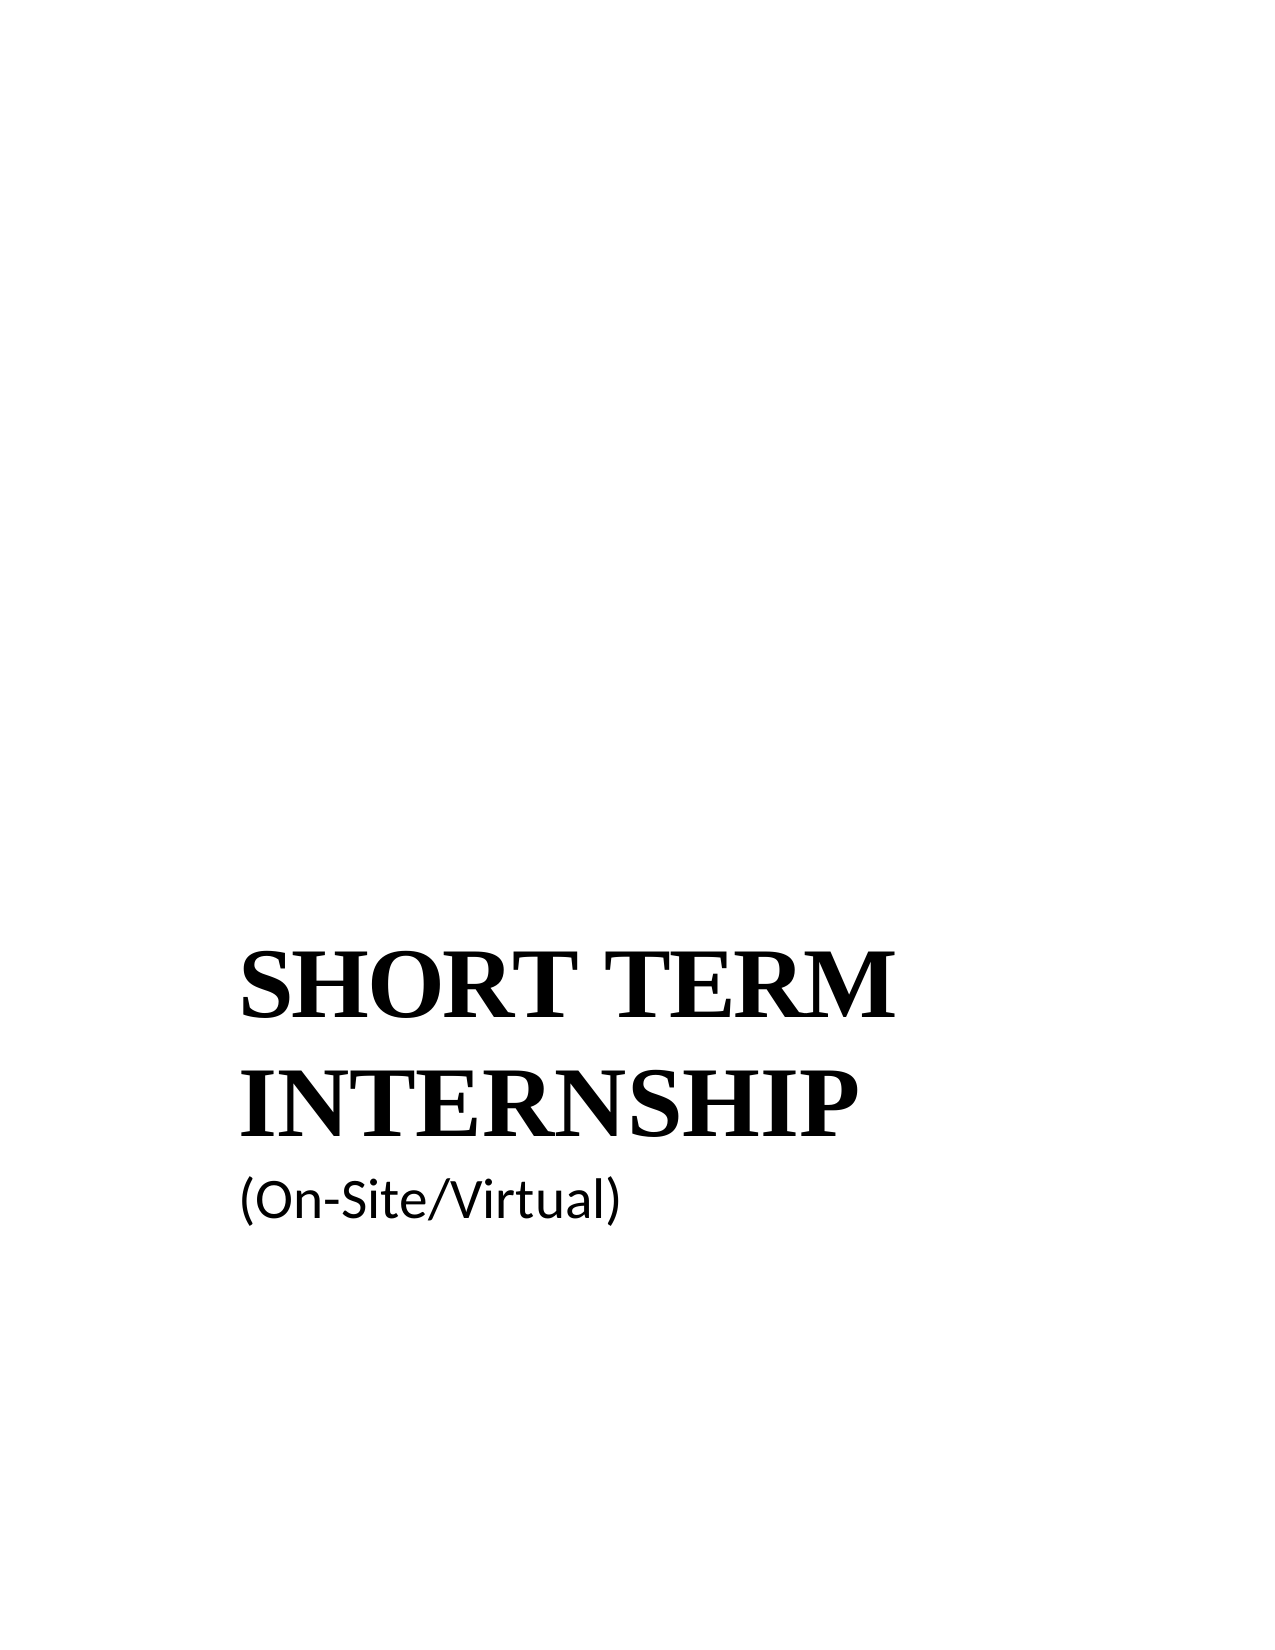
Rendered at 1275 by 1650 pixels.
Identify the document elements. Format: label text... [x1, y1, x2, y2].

title SHORT TERM INTERNSHIP [238, 924, 1157, 1158]
text (On-Site/Virtual) [238, 1163, 1157, 1233]
